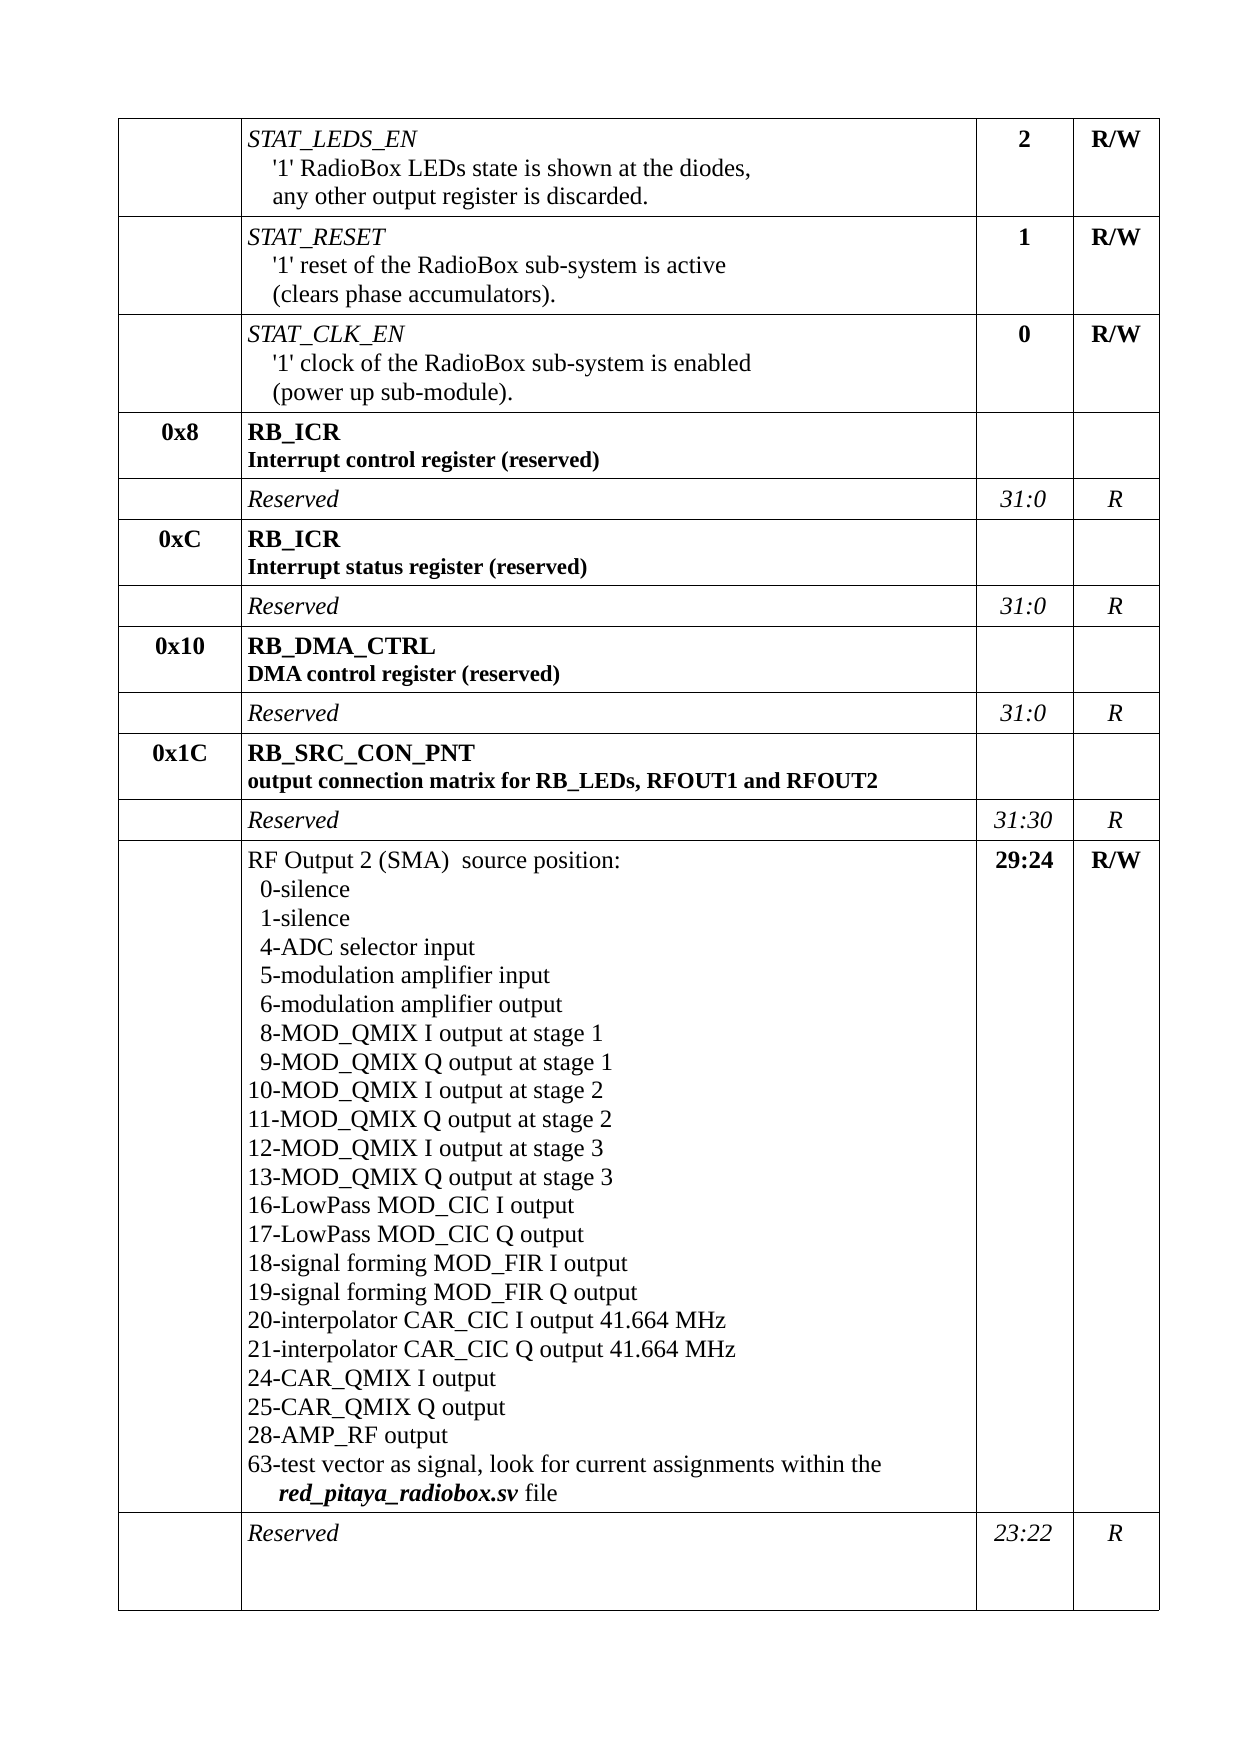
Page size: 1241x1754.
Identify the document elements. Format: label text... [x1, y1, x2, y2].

table_cell [119, 693, 241, 732]
table_cell RB_ICR Interrupt control register (reserved) [242, 413, 976, 478]
table_cell STAT_RESET '1' reset of the RadioBox sub-system is active (clears phase accumulators). [242, 217, 976, 314]
table_cell 31:0 [977, 586, 1073, 626]
table_cell R [1074, 800, 1159, 839]
table_cell [977, 520, 1073, 585]
table_cell 0 [977, 315, 1073, 412]
table_cell 0x10 [119, 627, 241, 692]
table_cell 31:0 [977, 693, 1073, 732]
table_cell Reserved [242, 586, 976, 626]
table_cell [119, 315, 241, 412]
table_cell [119, 800, 241, 839]
table_cell [119, 841, 241, 1512]
table_cell Reserved [242, 479, 976, 518]
table_cell [119, 217, 241, 314]
table_cell 0x1C [119, 734, 241, 799]
table_cell RB_DMA_CTRL DMA control register (reserved) [242, 627, 976, 692]
table_cell R [1074, 586, 1159, 626]
table_cell R/W [1074, 119, 1159, 216]
table_cell STAT_LEDS_EN '1' RadioBox LEDs state is shown at the diodes, any other output register is discarded. [242, 119, 976, 216]
table_cell R/W [1074, 841, 1159, 1512]
table_cell 31:0 [977, 479, 1073, 518]
table_cell 31:30 [977, 800, 1073, 839]
table_cell 0x8 [119, 413, 241, 478]
table_cell [977, 413, 1073, 478]
table_cell STAT_CLK_EN '1' clock of the RadioBox sub-system is enabled (power up sub-module). [242, 315, 976, 412]
table_cell [119, 586, 241, 626]
table_cell RF Output 2 (SMA) source position: 0-silence 1-silence 4-ADC selector input 5-modulation amplifier input 6-modulation amplifier output 8-MOD_QMIX I output at stage 1 9-MOD_QMIX Q output at stage 1 10-MOD_QMIX I output at stage 2 11-MOD_QMIX Q output at stage 2 12-MOD_QMIX I output at stage 3 13-MOD_QMIX Q output at stage 3 16-LowPass MOD_CIC I output 17-LowPass MOD_CIC Q output 18-signal forming MOD_FIR I output 19-signal forming MOD_FIR Q output 20-interpolator CAR_CIC I output 41.664 MHz 21-interpolator CAR_CIC Q output 41.664 MHz 24-CAR_QMIX I output 25-CAR_QMIX Q output 28-AMP_RF output 63-test vector as signal, look for current assignments within the red_pitaya_radiobox.sv file [242, 841, 976, 1512]
table_cell R/W [1074, 315, 1159, 412]
table_cell [119, 479, 241, 518]
table_cell RB_ICR Interrupt status register (reserved) [242, 520, 976, 585]
table_cell RB_SRC_CON_PNT output connection matrix for RB_LEDs, RFOUT1 and RFOUT2 [242, 734, 976, 799]
table_cell [977, 734, 1073, 799]
table_cell [119, 119, 241, 216]
table_cell 0xC [119, 520, 241, 585]
table_cell Reserved [242, 693, 976, 732]
table_cell [977, 627, 1073, 692]
table_cell Reserved [242, 800, 976, 839]
table_cell [1074, 520, 1159, 585]
table_cell R/W [1074, 217, 1159, 314]
table_cell R [1074, 1513, 1159, 1610]
table_cell 2 [977, 119, 1073, 216]
table_cell 23:22 [977, 1513, 1073, 1610]
table_cell [1074, 413, 1159, 478]
table_cell 1 [977, 217, 1073, 314]
table_cell [119, 1513, 241, 1610]
table_cell [1074, 734, 1159, 799]
table_cell R [1074, 693, 1159, 732]
table_cell R [1074, 479, 1159, 518]
table_cell [1074, 627, 1159, 692]
table_cell 29:24 [977, 841, 1073, 1512]
table_cell Reserved [242, 1513, 976, 1610]
